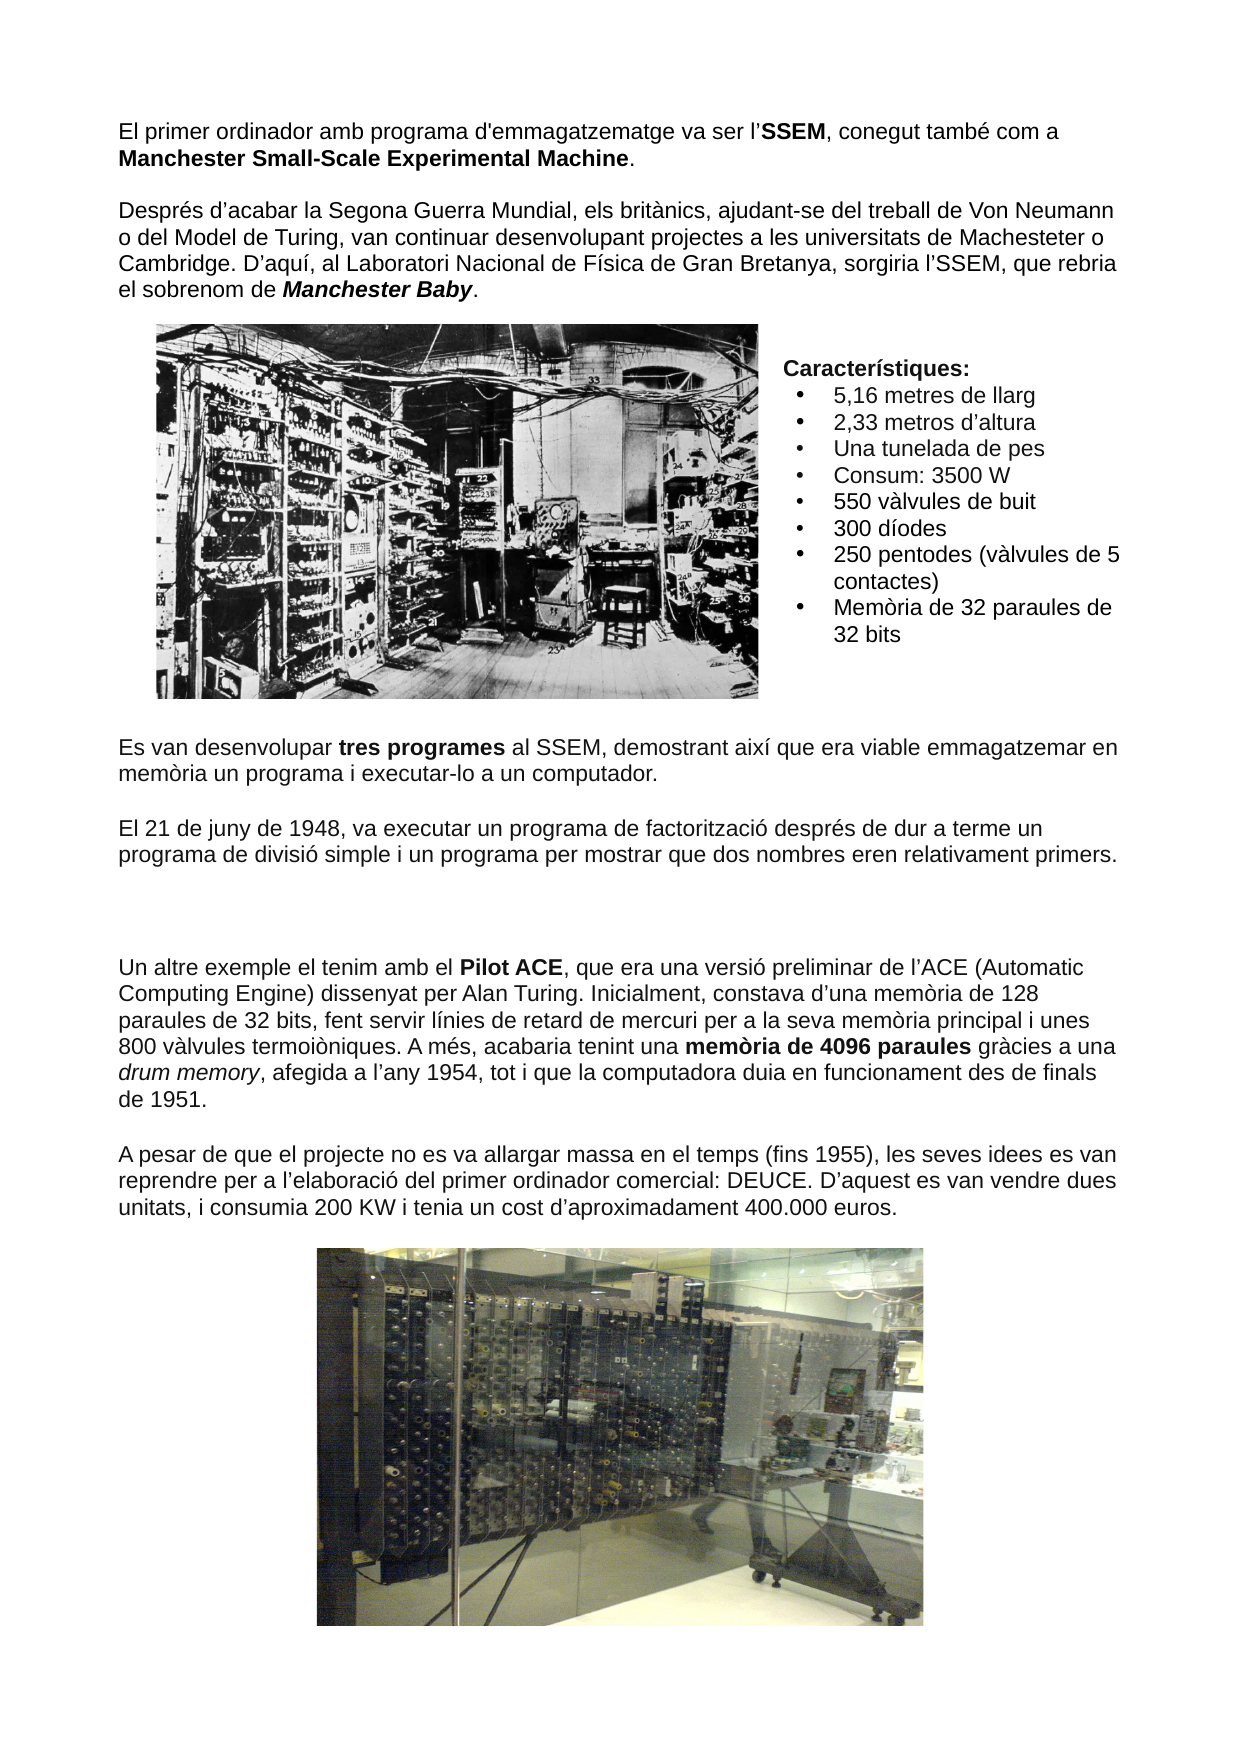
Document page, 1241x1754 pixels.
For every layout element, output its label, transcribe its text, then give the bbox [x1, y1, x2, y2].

text Després d’acabar la Segona Guerra Mundial, els britànics, ajudant-se del treball de Von Neumann o del Model de Turing, van continuar desenvolupant projectes a les universitats de Machesteter o Cambridge. D’aquí, al Laboratori Nacional de Física de Gran Bretanya, sorgiria l’SSEM, que rebria el sobrenom de Manchester Baby. [118, 197, 1122, 303]
picture [316, 1248, 924, 1626]
list 2,33 metros d’altura [759, 408, 1122, 435]
list 5,16 metres de llarg [759, 382, 1122, 408]
list Memòria de 32 paraules de 32 bits [759, 594, 1122, 647]
list 250 pentodes (vàlvules de 5 contactes) [759, 541, 1122, 594]
text A pesar de que el projecte no es va allargar massa en el temps (fins 1955), les seves idees es van reprendre per a l’elaboració del primer ordinador comercial: DEUCE. D’aquest es van vendre dues unitats, i consumia 200 KW i tenia un cost d’aproximadament 400.000 euros. [118, 1141, 1122, 1220]
list 550 vàlvules de buit [759, 488, 1122, 514]
text El 21 de juny de 1948, va executar un programa de factorització després de dur a terme un programa de divisió simple i un programa per mostrar que dos nombres eren relativament primers. [118, 815, 1122, 868]
text El primer ordinador amb programa d'emmagatzematge va ser l’SSEM, conegut també com a Manchester Small-Scale Experimental Machine. [118, 118, 1122, 171]
picture [156, 324, 759, 699]
list Consum: 3500 W [759, 462, 1122, 488]
text Un altre exemple el tenim amb el Pilot ACE, que era una versió preliminar de l’ACE (Automatic Computing Engine) dissenyat per Alan Turing. Inicialment, constava d’una memòria de 128 paraules de 32 bits, fent servir línies de retard de mercuri per a la seva memòria principal i unes 800 vàlvules termoiòniques. A més, acabaria tenint una memòria de 4096 paraules gràcies a una drum memory, afegida a l’any 1954, tot i que la computadora duia en funcionament des de finals de 1951. [118, 954, 1122, 1112]
text [118, 355, 156, 382]
list 300 díodes [759, 514, 1122, 541]
text Es van desenvolupar tres programes al SSEM, demostrant així que era viable emmagatzemar en memòria un programa i executar-lo a un computador. [118, 733, 1122, 786]
text Característiques: [759, 355, 1122, 382]
list Una tunelada de pes [759, 435, 1122, 462]
